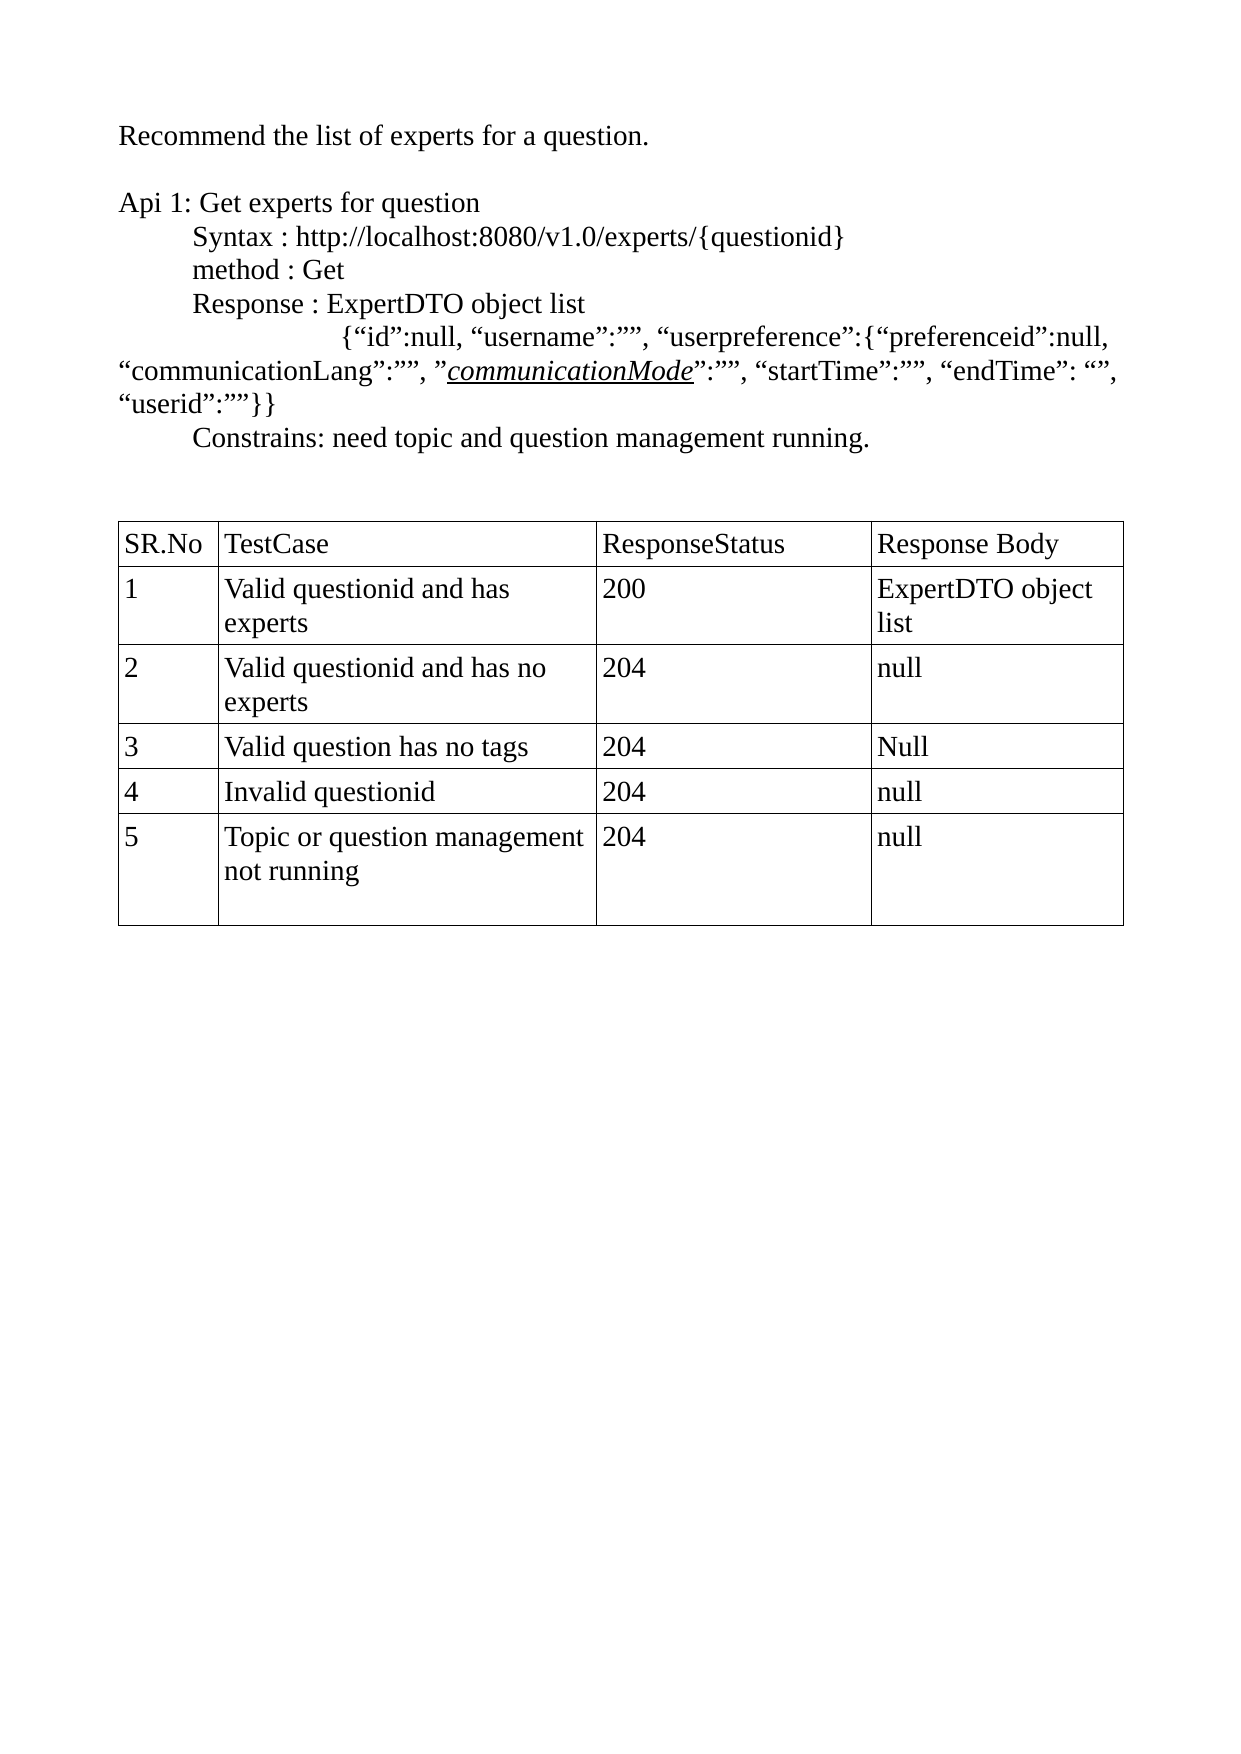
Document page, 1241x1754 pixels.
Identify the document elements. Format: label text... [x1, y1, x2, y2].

table_cell 4 [119, 769, 218, 813]
table_cell 204 [597, 769, 871, 813]
table_cell null [872, 814, 1123, 925]
text {“id”:null, “username”:””, “userpreference”:{“preferenceid”:null, “communicationLang”:””, ”communicationMode”:””, “startTime”:””, “endTime”: “”, “userid”:””}} [118, 319, 1122, 420]
text Recommend the list of experts for a question. [118, 118, 1122, 152]
table_header SR.No [119, 522, 218, 566]
text Api 1: Get experts for question [118, 185, 1122, 219]
table_cell Valid questionid and has no experts [219, 645, 596, 723]
table_cell null [872, 645, 1123, 723]
table_cell Valid question has no tags [219, 724, 596, 768]
text Response : ExpertDTO object list [118, 286, 1122, 319]
table_cell 1 [119, 567, 218, 644]
table_cell 204 [597, 724, 871, 768]
table_cell 5 [119, 814, 218, 925]
table_header Response Body [872, 522, 1123, 566]
table_cell Topic or question management not running [219, 814, 596, 925]
table_cell Null [872, 724, 1123, 768]
table_cell 204 [597, 645, 871, 723]
text Syntax : http://localhost:8080/v1.0/experts/{questionid} [118, 219, 1122, 252]
table_cell 200 [597, 567, 871, 644]
table_header ResponseStatus [597, 522, 871, 566]
table_cell ExpertDTO object list [872, 567, 1123, 644]
text method : Get [118, 252, 1122, 286]
table_cell Valid questionid and has experts [219, 567, 596, 644]
table_cell Invalid questionid [219, 769, 596, 813]
table_cell 204 [597, 814, 871, 925]
table_cell 3 [119, 724, 218, 768]
table_cell 2 [119, 645, 218, 723]
table_header TestCase [219, 522, 596, 566]
table_cell null [872, 769, 1123, 813]
text Constrains: need topic and question management running. [118, 420, 1122, 453]
